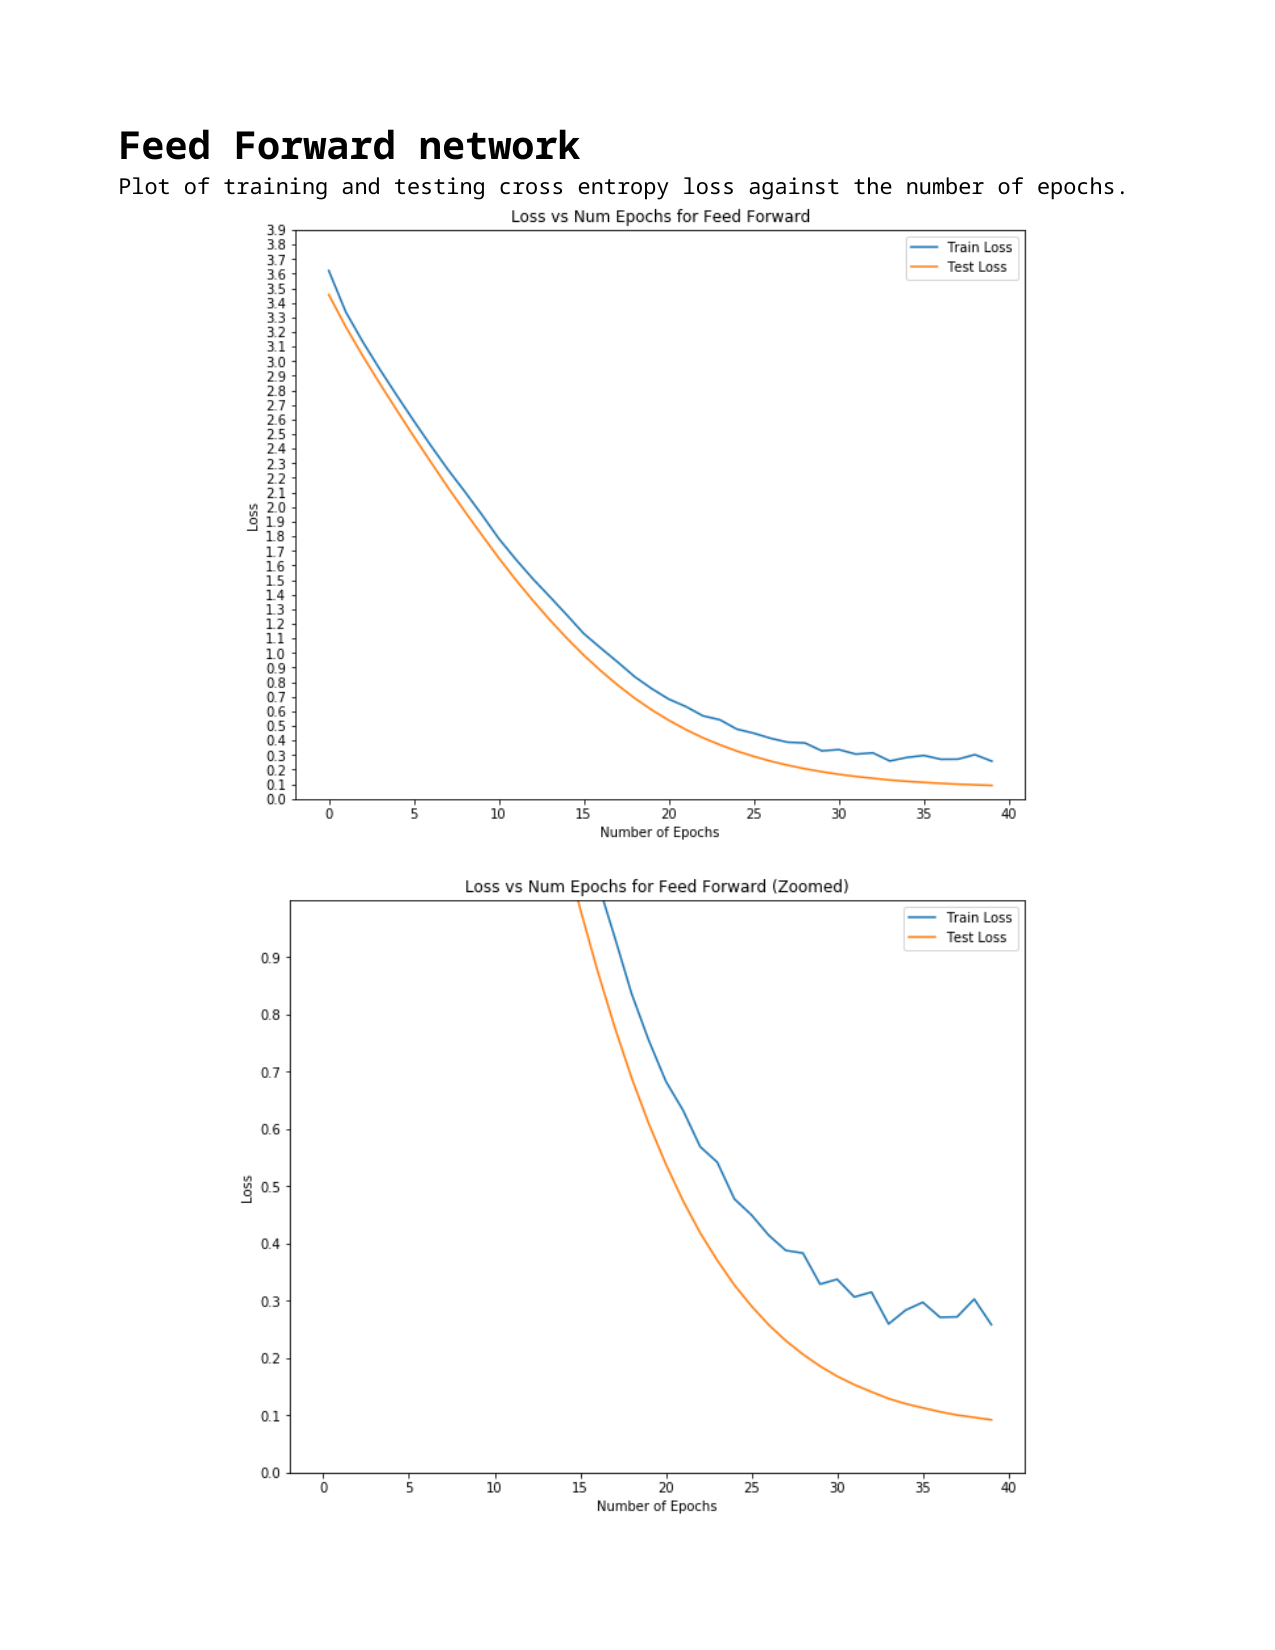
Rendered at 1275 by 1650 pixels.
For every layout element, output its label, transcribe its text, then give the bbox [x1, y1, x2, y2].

picture [232, 870, 1038, 1523]
text Feed Forward network [118, 118, 1157, 171]
text Plot of training and testing cross entropy loss against the number of epochs. [118, 171, 1157, 200]
picture [238, 200, 1038, 849]
